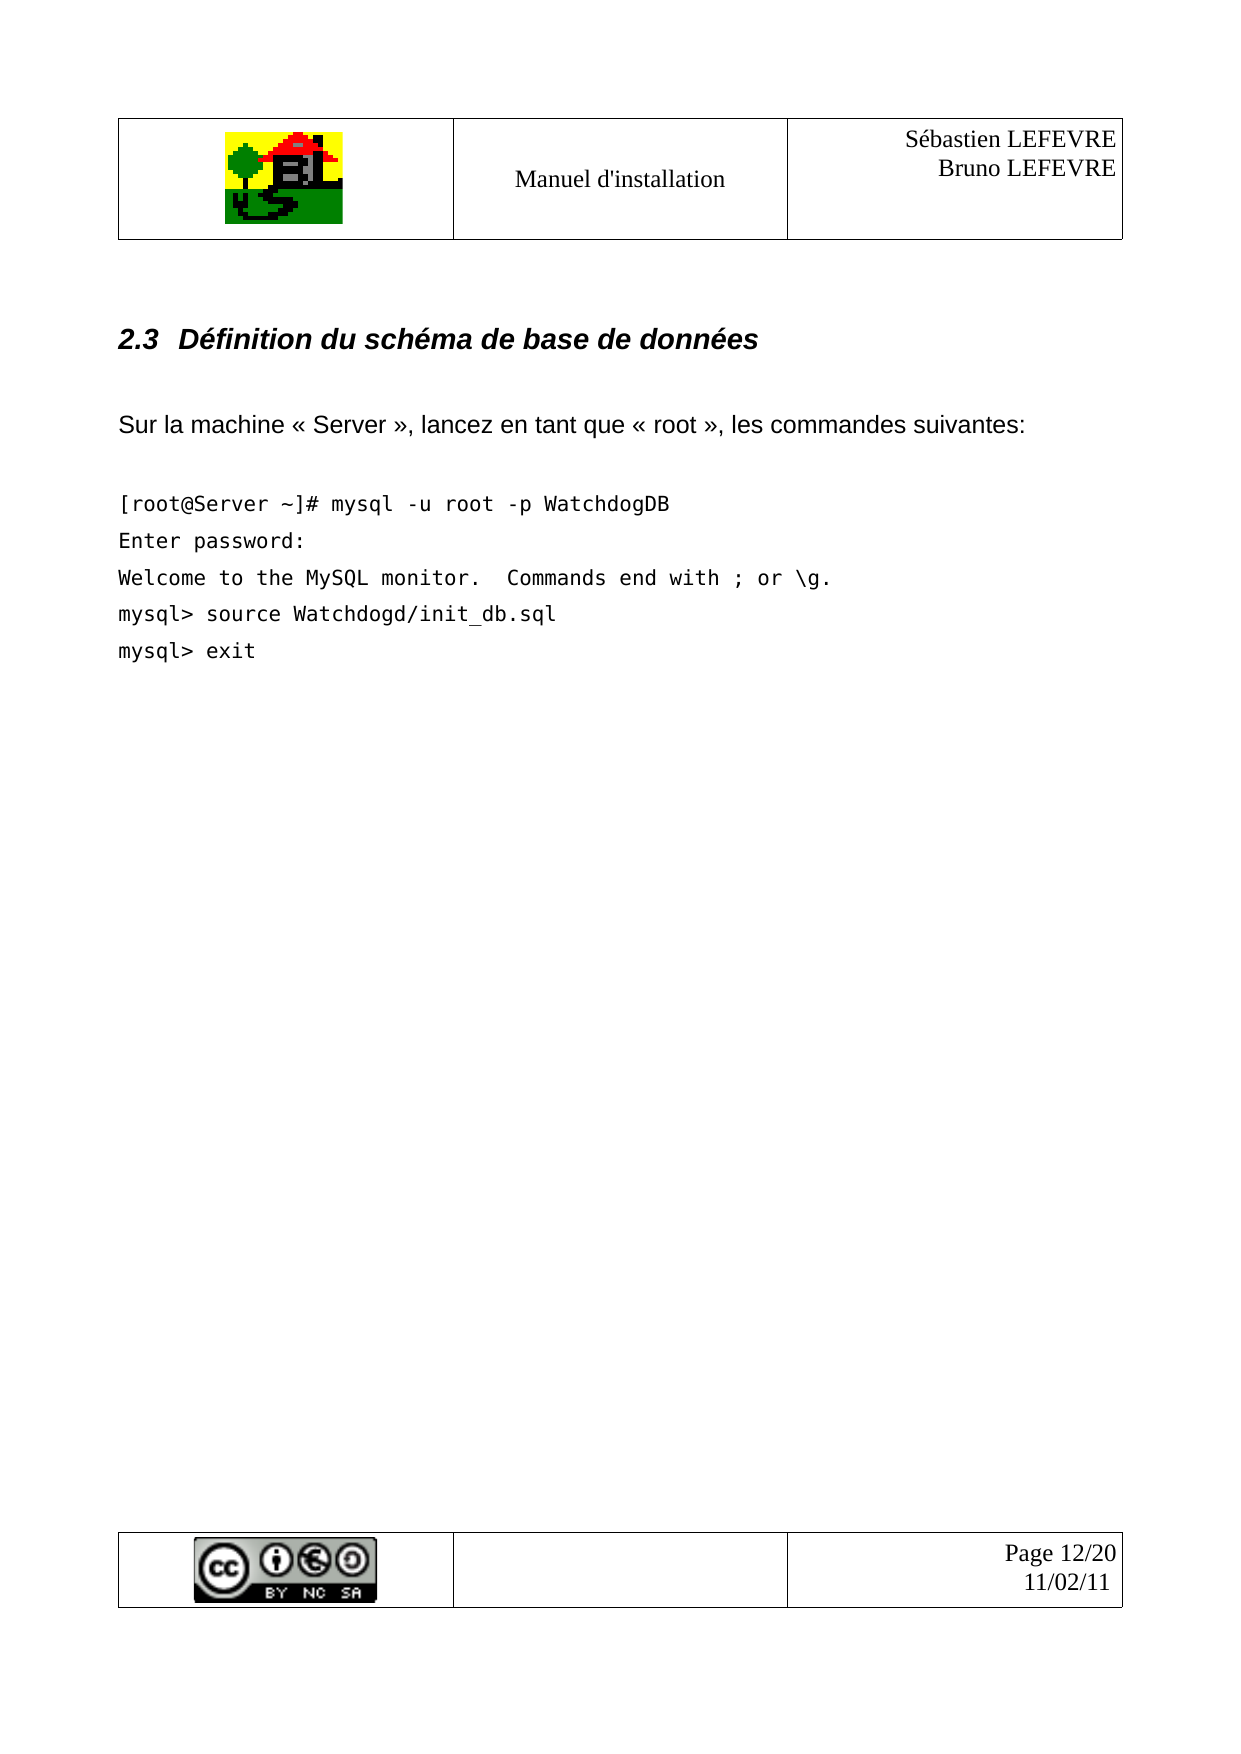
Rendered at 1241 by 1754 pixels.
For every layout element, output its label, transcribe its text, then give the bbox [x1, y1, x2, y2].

text Welcome to the MySQL monitor. Commands end with ; or \g. [118, 566, 1122, 590]
text mysql> exit [118, 639, 1122, 663]
text Sur la machine « Server », lancez en tant que « root », les commandes suivantes: [118, 410, 1122, 438]
picture [225, 132, 343, 224]
text mysql> source Watchdogd/init_db.sql [118, 602, 1122, 627]
text Enter password: [118, 529, 1122, 553]
subtitle Définition du schéma de base de données [118, 322, 1122, 356]
text [root@Server ~]# mysql -u root -p WatchdogDB [118, 492, 1122, 516]
picture [193, 1537, 378, 1603]
